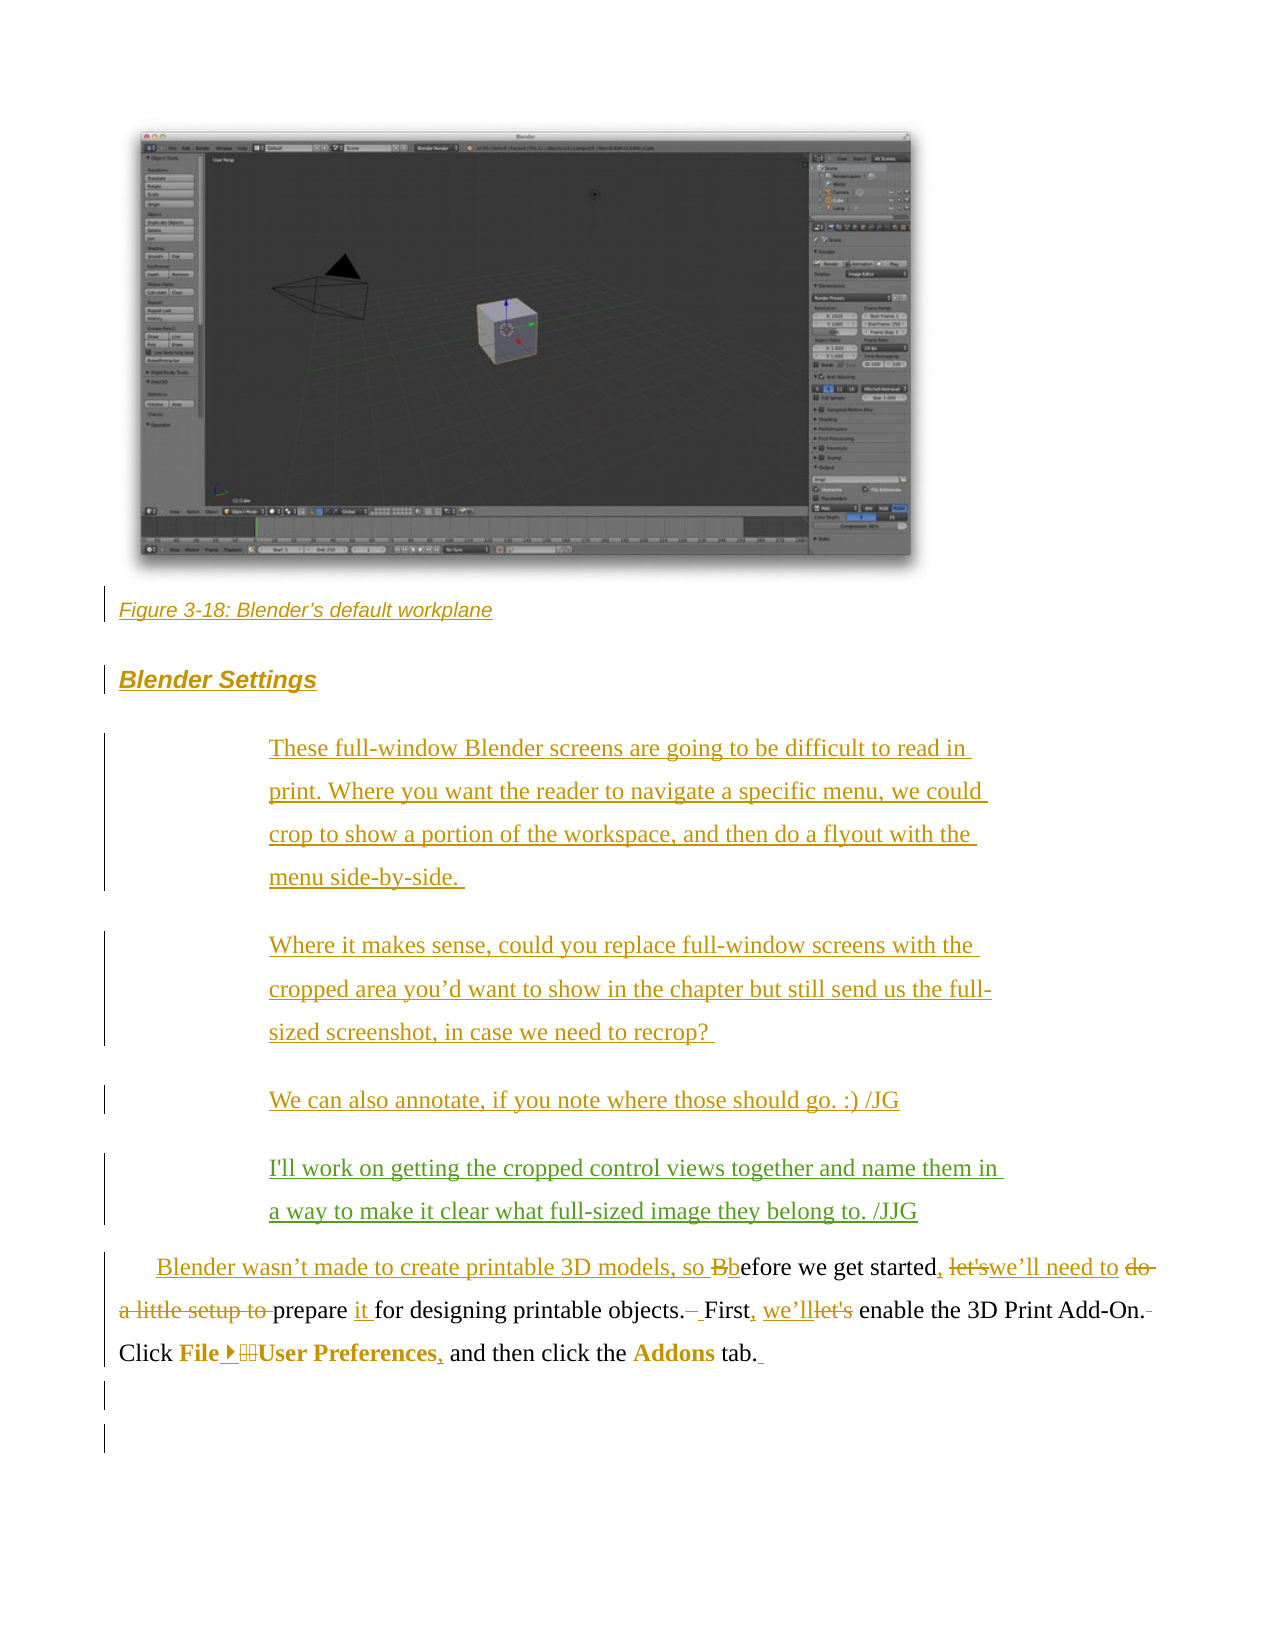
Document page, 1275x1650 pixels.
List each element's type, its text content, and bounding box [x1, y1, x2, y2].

text We can also annotate, if you note where those should go. :) /JG [268, 1085, 1006, 1114]
text Where it makes sense, could you replace full-window screens with the cropped area you’d want to show in the chapter but still send us the full-sized screenshot, in case we need to recrop? [268, 931, 1006, 1046]
text These full-window Blender screens are going to be difficult to read in print. Where you want the reader to navigate a specific menu, we could crop to show a portion of the workspace, and then do a flyout with the menu side-by-side. [268, 733, 1006, 891]
text Figure 3-18: Blender’s default workplane [118, 118, 1156, 622]
picture [118, 118, 933, 586]
text Blender wasn’t made to create printable 3D models, so before we get started, we’ll need to prepare it for designing printable objects. First, we’ll enable the 3D Print Add-On. Click File4User Preferences, and then click the Addons tab. In the search box, type “print” (you could browse through all the options, but that could take awhile), and the Mesh: 3D Print Toolbox addon should appear on the right. Check the checkbox next to the addon, click Save User Settings in the bottom-left corner, and then close the Blender User Preferences window. [118, 1252, 1156, 1367]
text Blender Settings [118, 665, 1156, 694]
text I'll work on getting the cropped control views together and name them in a way to make it clear what full-sized image they belong to. /JJG [268, 1153, 1006, 1225]
